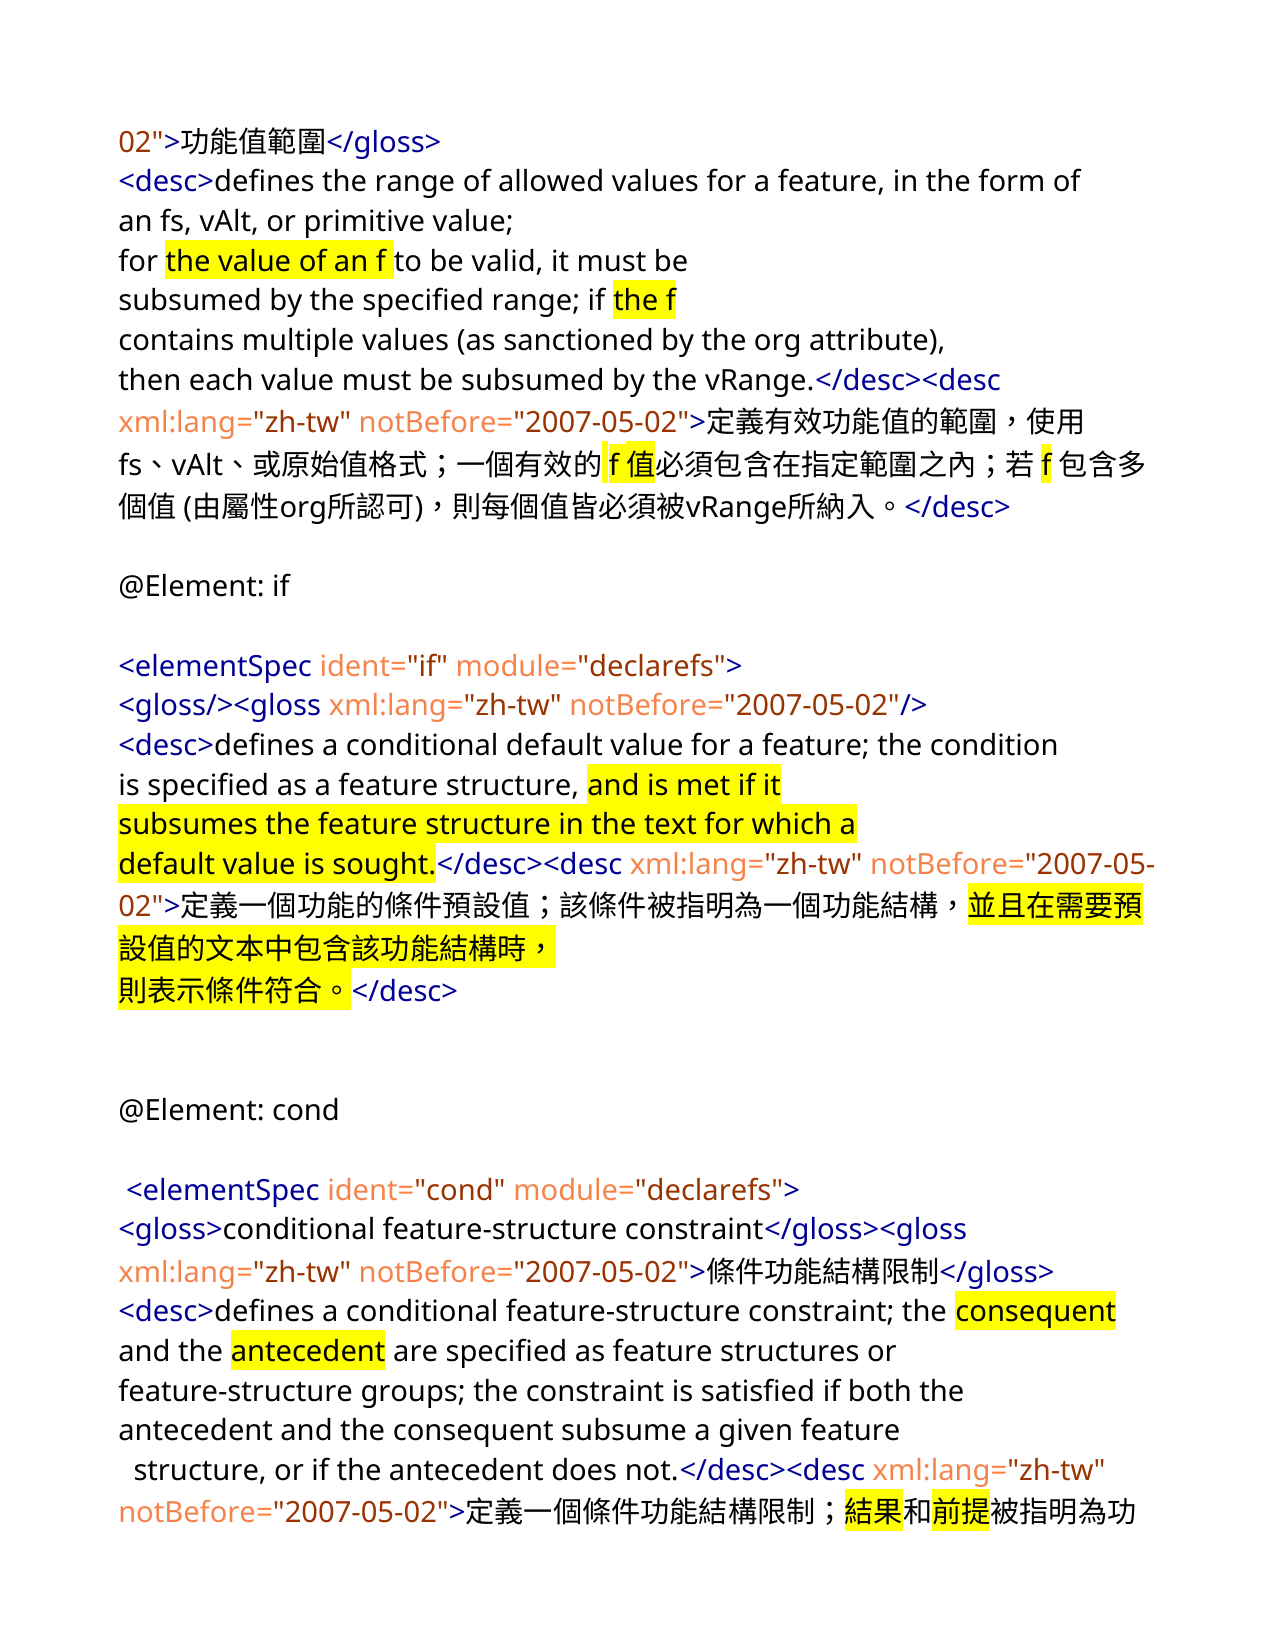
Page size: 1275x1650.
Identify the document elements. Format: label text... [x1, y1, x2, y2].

text @Element: cond [118, 1089, 1157, 1129]
text feature-structure groups; the constraint is satisfied if both the [118, 1370, 1157, 1410]
text @Element: if [118, 566, 1157, 605]
text and the antecedent are specified as feature structures or [118, 1330, 1157, 1370]
text <elementSpec ident="if" module="declarefs"> [118, 645, 1157, 684]
text <gloss/><gloss xml:lang="zh-tw" notBefore="2007-05-02"/> [118, 684, 1157, 724]
text then each value must be subsumed by the vRange.</desc><desc xml:lang="zh-tw" notBefore="2007-05-02">定義有效功能值的範圍，使用fs、vAlt、或原始值格式；一個有效的 f 值必須包含在指定範圍之內；若 f 包含多個值 (由屬性org所認可)，則每個值皆必須被vRange所納入。</desc> [118, 359, 1157, 526]
text <desc>defines the range of allowed values for a feature, in the form of [118, 161, 1157, 200]
text default value is sought.</desc><desc xml:lang="zh-tw" notBefore="2007-05-02">定義一個功能的條件預設值；該條件被指明為一個功能結構，並且在需要預設值的文本中包含該功能結構時， [118, 843, 1157, 968]
text <elementSpec ident="cond" module="declarefs"> [118, 1169, 1157, 1208]
text is specified as a feature structure, and is met if it [118, 764, 1157, 804]
text subsumed by the specified range; if the f [118, 279, 1157, 319]
text an fs, vAlt, or primitive value; [118, 200, 1157, 240]
text 02">功能值範圍</gloss> [118, 118, 1157, 161]
text for the value of an f to be valid, it must be [118, 240, 1157, 279]
text antecedent and the consequent subsume a given feature [118, 1410, 1157, 1449]
text structure, or if the antecedent does not.</desc><desc xml:lang="zh-tw" notBefore="2007-05-02">定義一個條件功能結構限制；結果和前提被指明為功能結構或功能結構群組；若前提和結果皆包含一個已知功能結構、或前提不包含，則結果符合需求。 [118, 1449, 1157, 1531]
text subsumes the feature structure in the text for which a [118, 804, 1157, 843]
text <gloss>conditional feature-structure constraint</gloss><gloss xml:lang="zh-tw" notBefore="2007-05-02">條件功能結構限制</gloss> [118, 1208, 1157, 1291]
text 則表示條件符合。</desc> [118, 968, 1157, 1010]
text contains multiple values (as sanctioned by the org attribute), [118, 319, 1157, 359]
text <desc>defines a conditional default value for a feature; the condition [118, 724, 1157, 764]
text <desc>defines a conditional feature-structure constraint; the consequent [118, 1291, 1157, 1330]
